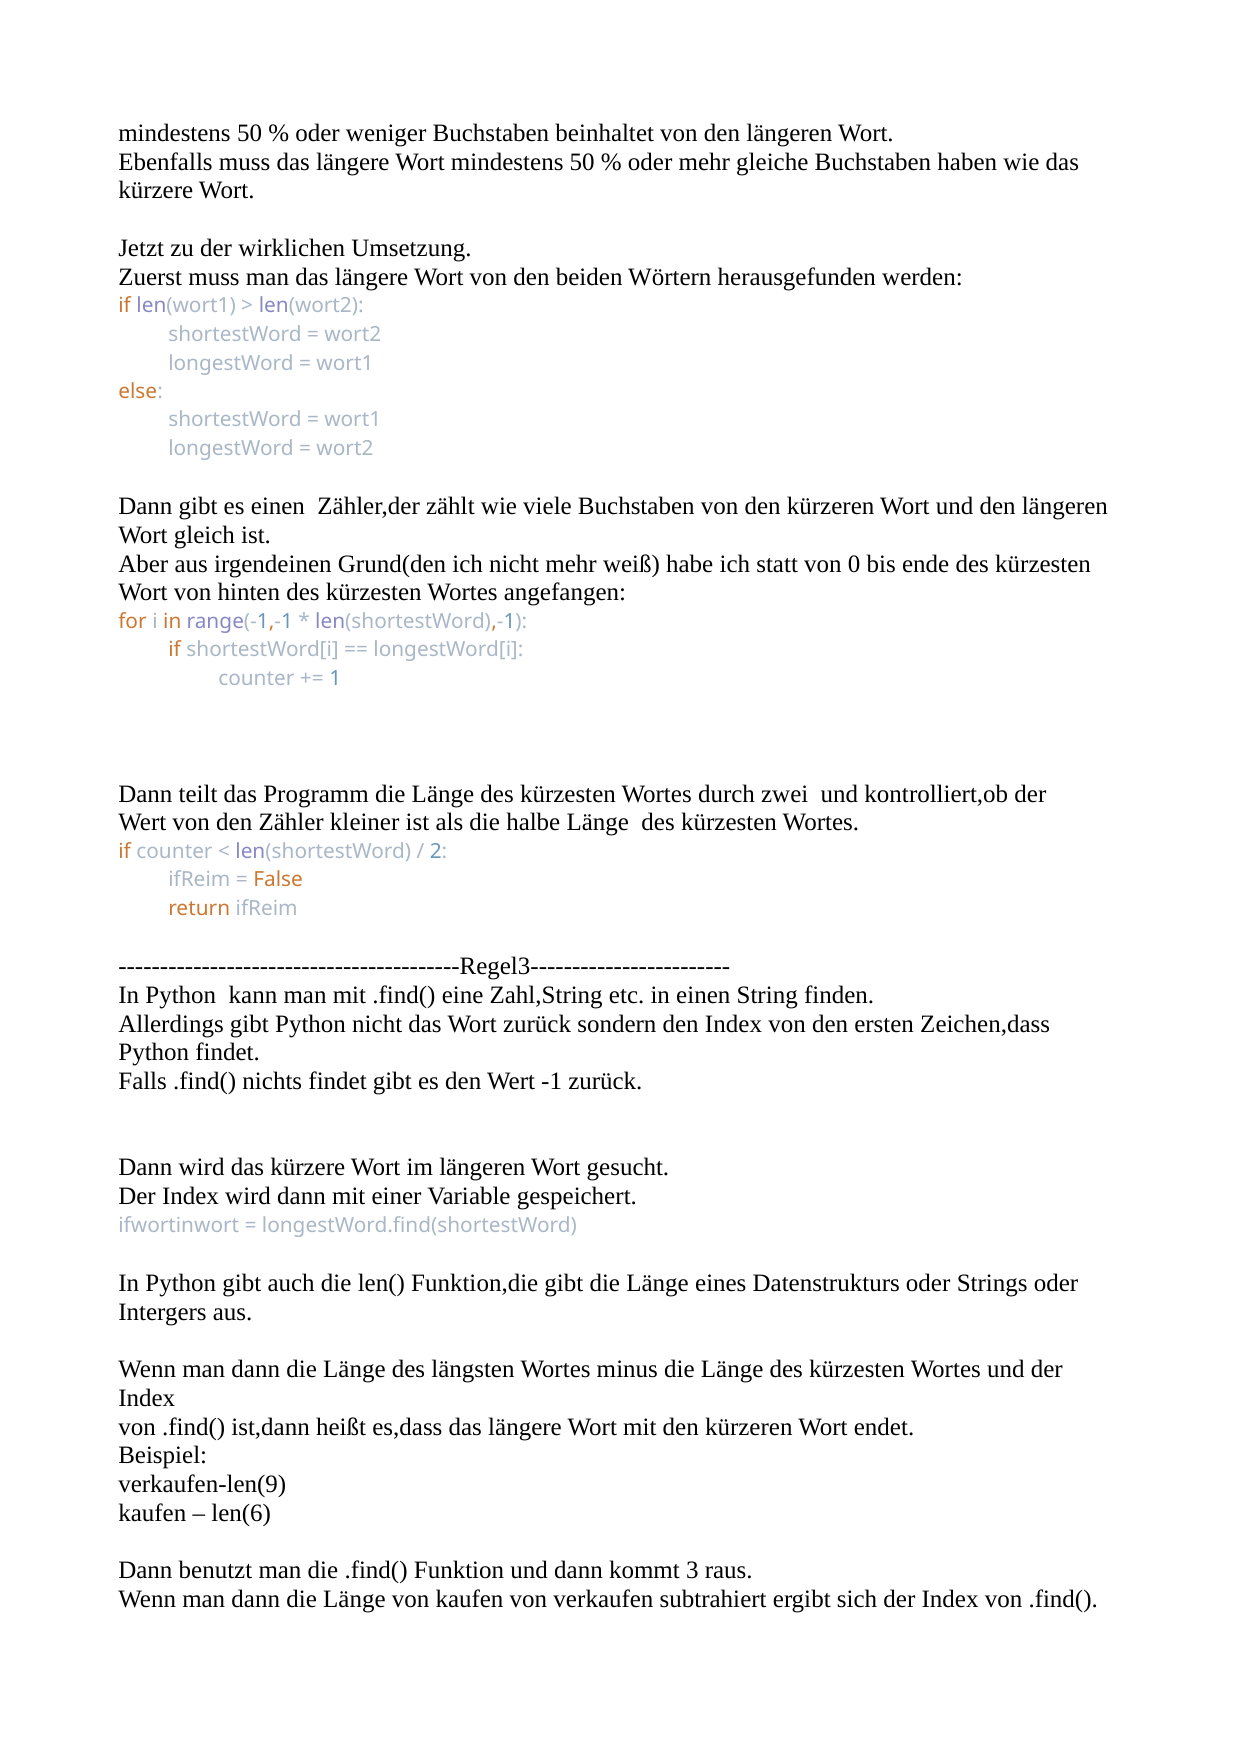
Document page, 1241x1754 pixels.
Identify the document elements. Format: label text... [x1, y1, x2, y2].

text Falls .find() nichts findet gibt es den Wert -1 zurück. [118, 1066, 1122, 1095]
text longestWord = wort1 [118, 348, 1122, 376]
text Wenn man dann die Länge des längsten Wortes minus die Länge des kürzesten Wortes und der Index [118, 1354, 1122, 1412]
text shortestWord = wort2 [118, 319, 1122, 348]
text if counter < len(shortestWord) / 2: [118, 836, 1122, 864]
text Aber aus irgendeinen Grund(den ich nicht mehr weiß) habe ich statt von 0 bis ende des kürzesten [118, 549, 1122, 577]
text Wort gleich ist. [118, 520, 1122, 549]
text counter += 1 [118, 663, 1122, 692]
text Allerdings gibt Python nicht das Wort zurück sondern den Index von den ersten Zeichen,dass Python findet. [118, 1009, 1122, 1066]
text if shortestWord[i] == longestWord[i]: [118, 634, 1122, 663]
text In Python kann man mit .find() eine Zahl,String etc. in einen String finden. [118, 980, 1122, 1009]
text Dann teilt das Programm die Länge des kürzesten Wortes durch zwei und kontrolliert,ob der [118, 779, 1122, 807]
text longestWord = wort2 [118, 433, 1122, 462]
text Wenn man dann die Länge von kaufen von verkaufen subtrahiert ergibt sich der Index von .find(). [118, 1584, 1122, 1613]
text Beispiel: [118, 1440, 1122, 1469]
text Zuerst muss man das längere Wort von den beiden Wörtern herausgefunden werden: [118, 262, 1122, 291]
text for i in range(-1,-1 * len(shortestWord),-1): [118, 606, 1122, 634]
text else: [118, 376, 1122, 404]
text Wort von hinten des kürzesten Wortes angefangen: [118, 577, 1122, 606]
text Jetzt zu der wirklichen Umsetzung. [118, 233, 1122, 262]
text return ifReim [118, 893, 1122, 922]
text In Python gibt auch die len() Funktion,die gibt die Länge eines Datenstrukturs oder Strings oder Intergers aus. [118, 1268, 1122, 1325]
text von .find() ist,dann heißt es,dass das längere Wort mit den kürzeren Wort endet. [118, 1412, 1122, 1440]
text ifwortinwort = longestWord.find(shortestWord) [118, 1210, 1122, 1238]
text Der Index wird dann mit einer Variable gespeichert. [118, 1181, 1122, 1210]
text Dann wird das kürzere Wort im längeren Wort gesucht. [118, 1152, 1122, 1181]
text shortestWord = wort1 [118, 404, 1122, 433]
text verkaufen-len(9) [118, 1469, 1122, 1498]
text -----------------------------------------Regel3------------------------ [118, 951, 1122, 980]
text Dann gibt es einen Zähler,der zählt wie viele Buchstaben von den kürzeren Wort und den längeren [118, 491, 1122, 520]
text Dann benutzt man die .find() Funktion und dann kommt 3 raus. [118, 1555, 1122, 1584]
text ifReim = False [118, 864, 1122, 893]
text if len(wort1) > len(wort2): [118, 291, 1122, 319]
text Ebenfalls muss das längere Wort mindestens 50 % oder mehr gleiche Buchstaben haben wie das kürzere Wort. [118, 147, 1122, 204]
text Wert von den Zähler kleiner ist als die halbe Länge des kürzesten Wortes. [118, 807, 1122, 836]
text kaufen – len(6) [118, 1498, 1122, 1527]
text mindestens 50 % oder weniger Buchstaben beinhaltet von den längeren Wort. [118, 118, 1122, 147]
